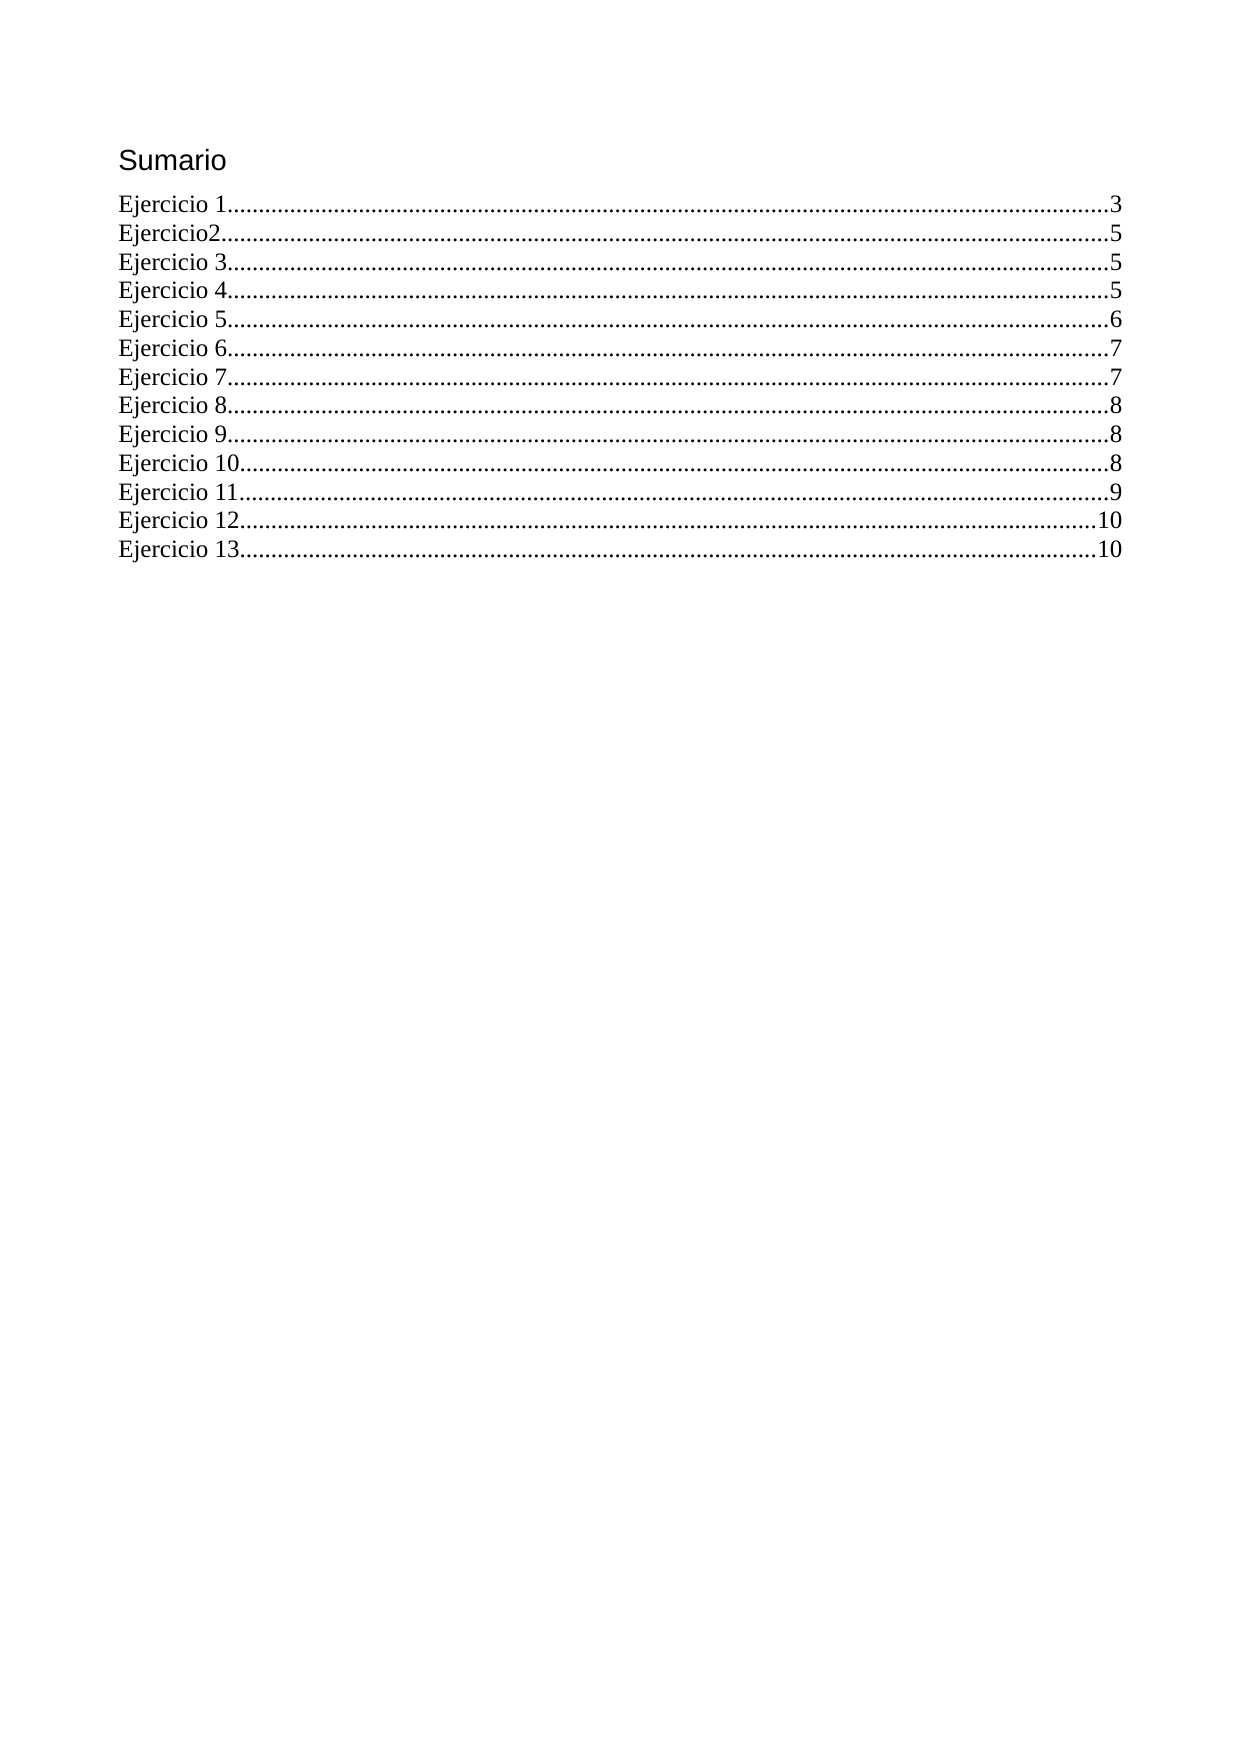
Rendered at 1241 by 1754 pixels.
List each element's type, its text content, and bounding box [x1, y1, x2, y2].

text Ejercicio 6 7 [118, 333, 1122, 362]
text Ejercicio 1 3 [118, 189, 1122, 218]
text Ejercicio 12 10 [118, 505, 1122, 534]
text Ejercicio 9 8 [118, 419, 1122, 448]
text Ejercicio 3 5 [118, 247, 1122, 275]
subtitle Sumario [118, 143, 1122, 177]
text Ejercicio 8 8 [118, 390, 1122, 419]
text Ejercicio 13 10 [118, 534, 1122, 563]
text Ejercicio 4 5 [118, 275, 1122, 304]
text Ejercicio 7 7 [118, 362, 1122, 390]
text Ejercicio 10 8 [118, 448, 1122, 477]
text Ejercicio2 5 [118, 218, 1122, 247]
text Ejercicio 11 9 [118, 477, 1122, 505]
text Ejercicio 5 6 [118, 304, 1122, 333]
